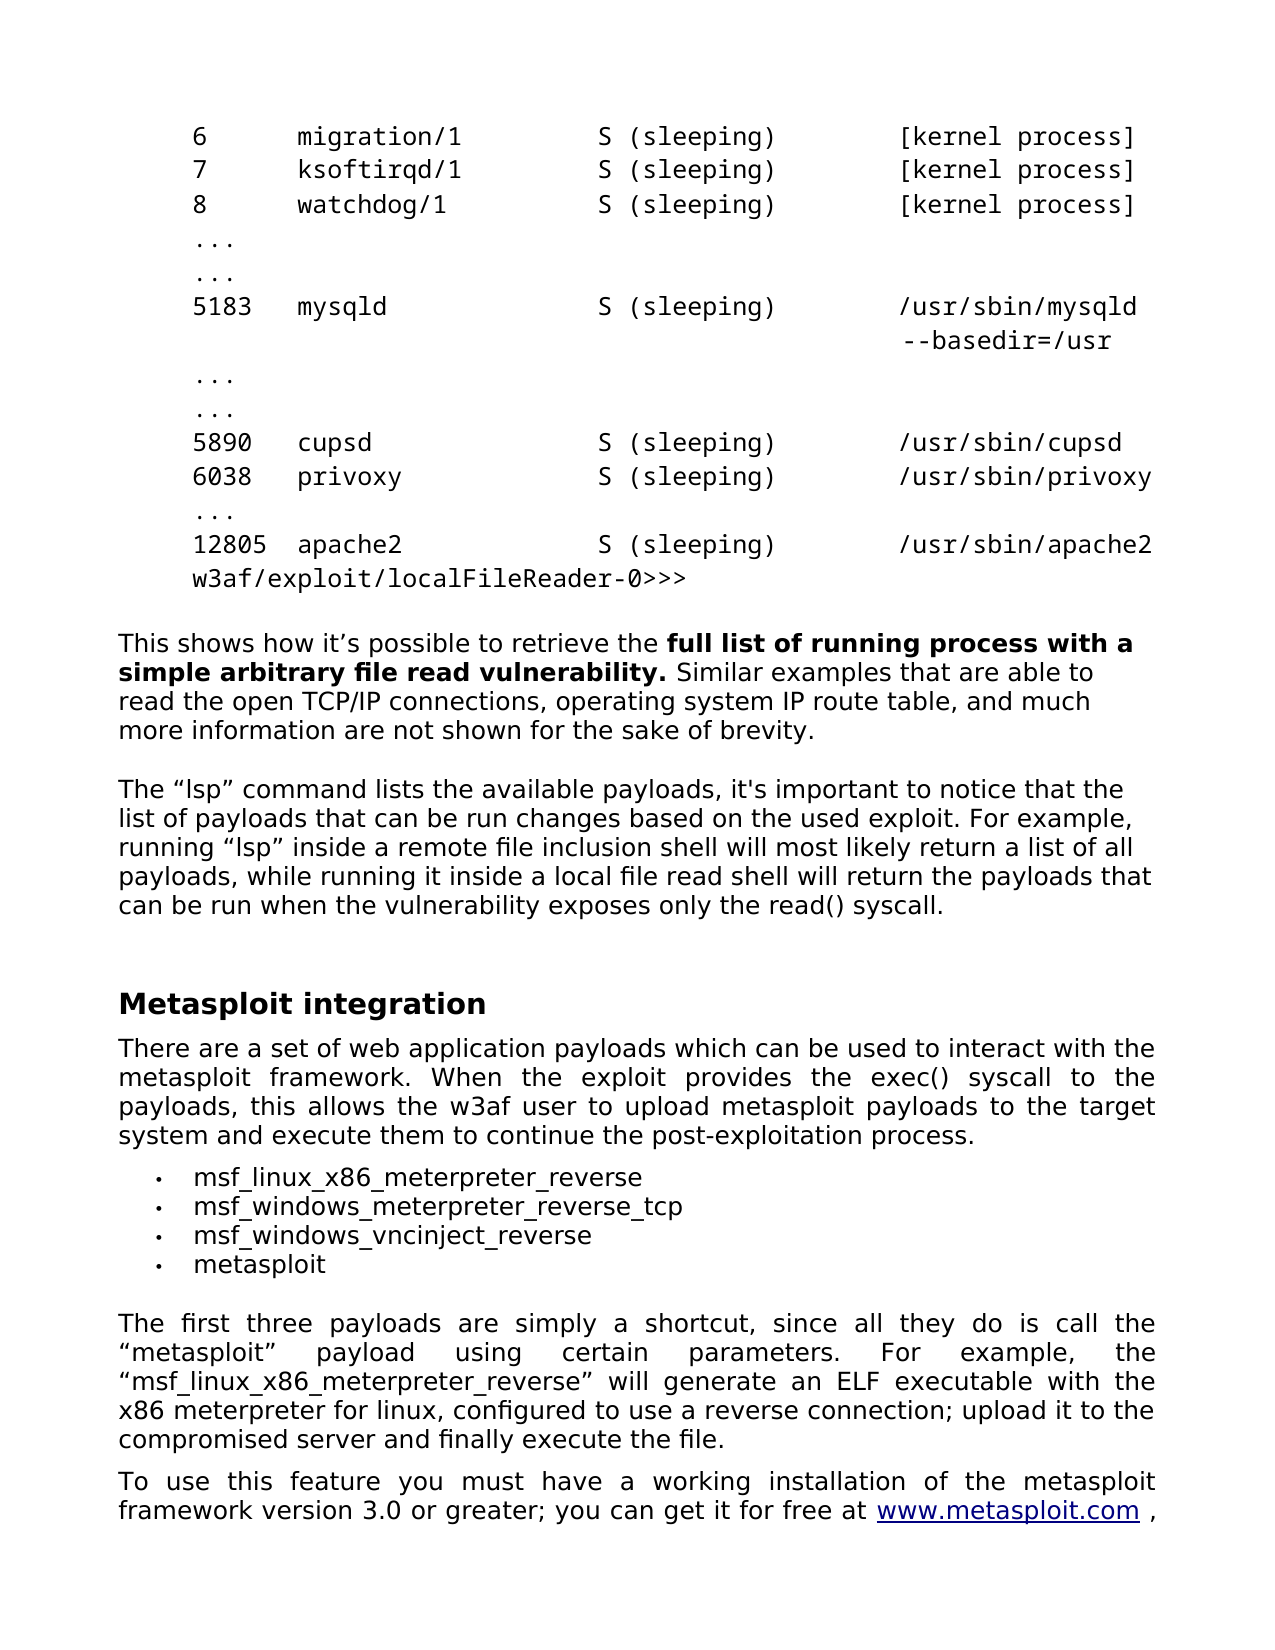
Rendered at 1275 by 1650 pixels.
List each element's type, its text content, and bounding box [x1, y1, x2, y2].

text There are a set of web application payloads which can be used to interact with the metasploit framework. When the exploit provides the exec() syscall to the payloads, this allows the w3af user to upload metasploit payloads to the target system and execute them to continue the post-exploitation process. [118, 1034, 1157, 1151]
text ... [118, 357, 1157, 391]
list msf_windows_meterpreter_reverse_tcp [156, 1192, 1157, 1221]
list msf_linux_x86_meterpreter_reverse [156, 1163, 1157, 1192]
subtitle Metasploit integration [118, 987, 1157, 1021]
text 5183 mysqld S (sleeping) /usr/sbin/mysqld --basedir=/usr [118, 288, 1157, 357]
text 5890 cupsd S (sleeping) /usr/sbin/cupsd [118, 425, 1157, 459]
list The first three payloads are simply a shortcut, since all they do is call the “metasploit” payload using certain parameters. For example, the “msf_linux_x86_meterpreter_reverse” will generate an ELF executable with the x86 meterpreter for linux, configured to use a reverse connection; upload it to the compromised server and finally execute the file. [118, 1309, 1157, 1455]
text 12805 apache2 S (sleeping) /usr/sbin/apache2 [118, 527, 1157, 561]
text 8 watchdog/1 S (sleeping) [kernel process] [118, 186, 1157, 220]
text 7 ksoftirqd/1 S (sleeping) [kernel process] [118, 152, 1157, 186]
list metasploit [156, 1251, 1157, 1280]
list To use this feature you must have a working installation of the metasploit framework version 3.0 or greater; you can get it for free at www.metasploit.com , [118, 1467, 1157, 1526]
text ... [118, 254, 1157, 288]
text ... [118, 391, 1157, 425]
text ... [118, 493, 1157, 527]
text w3af/exploit/localFileReader-0>>> [118, 561, 1157, 595]
list msf_windows_vncinject_reverse [156, 1221, 1157, 1251]
text This shows how it’s possible to retrieve the full list of running process with a simple arbitrary file read vulnerability. Similar examples that are able to read the open TCP/IP connections, operating system IP route table, and much more information are not shown for the sake of brevity. [118, 629, 1157, 746]
text 6038 privoxy S (sleeping) /usr/sbin/privoxy [118, 459, 1157, 493]
text 6 migration/1 S (sleeping) [kernel process] [118, 118, 1157, 152]
text ... [118, 220, 1157, 254]
text The “lsp” command lists the available payloads, it's important to notice that the list of payloads that can be run changes based on the used exploit. For example, running “lsp” inside a remote file inclusion shell will most likely return a list of all payloads, while running it inside a local file read shell will return the payloads that can be run when the vulnerability exposes only the read() syscall. [118, 775, 1157, 921]
